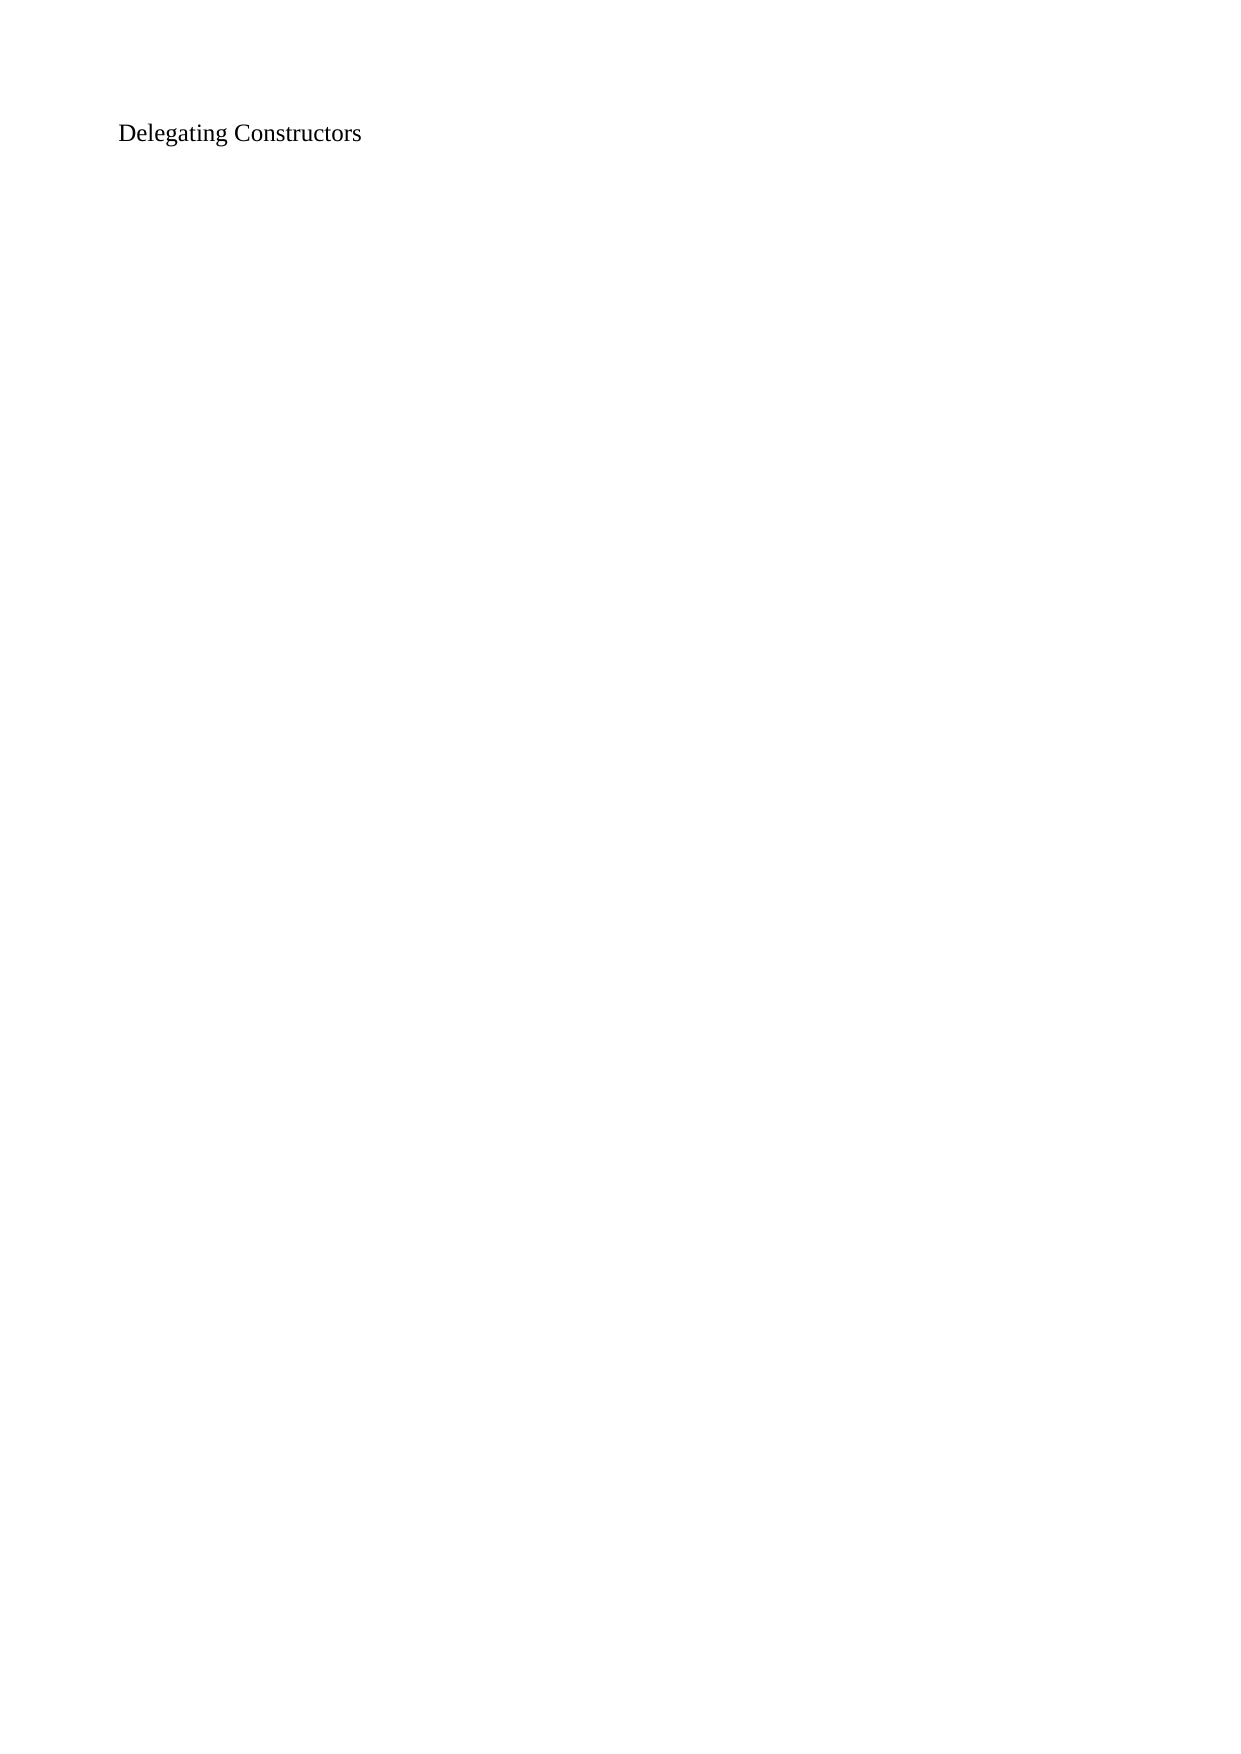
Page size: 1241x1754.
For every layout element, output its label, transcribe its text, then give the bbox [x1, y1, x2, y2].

text Delegating Constructors [118, 118, 1122, 147]
